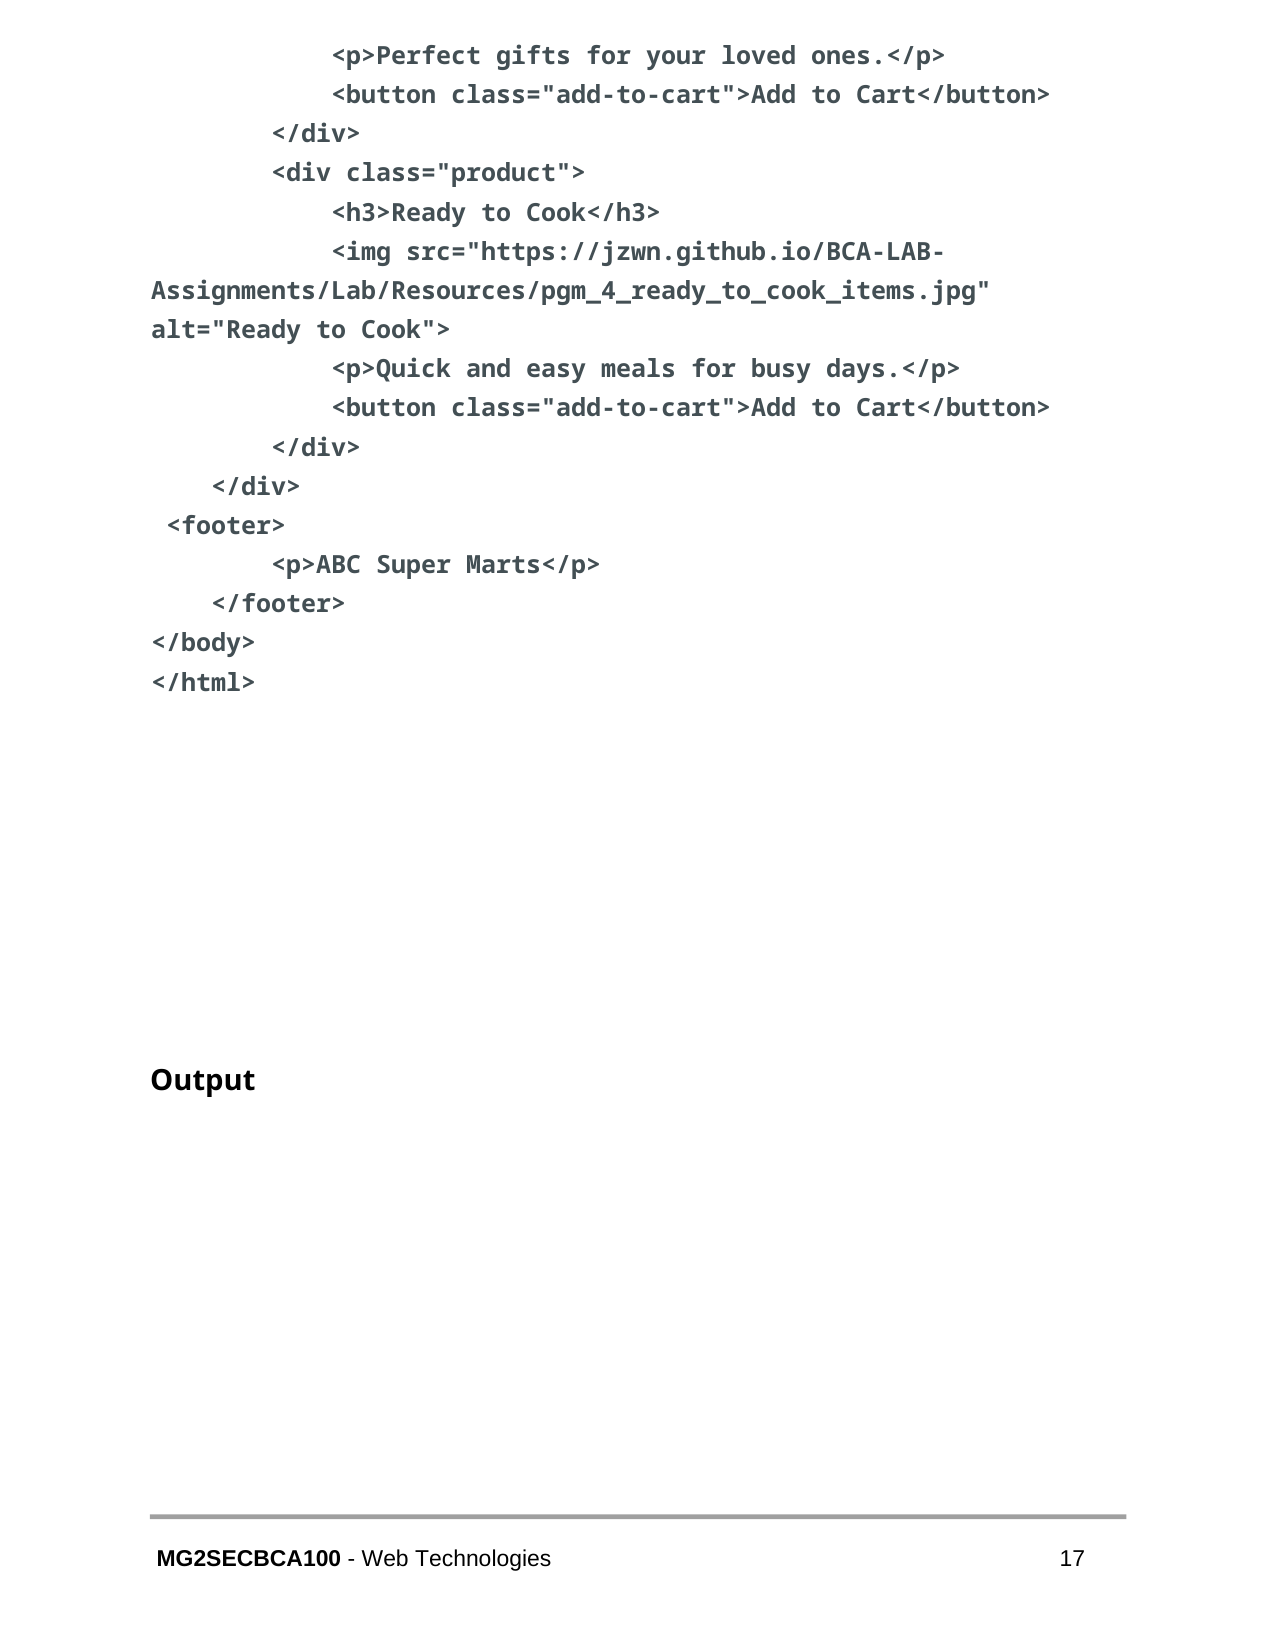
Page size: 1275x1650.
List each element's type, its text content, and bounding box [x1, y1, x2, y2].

text Output [150, 1059, 1125, 1099]
table_header <p>Perfect gifts for your loved ones.</p> <button class="add-to-cart">Add to Cart</button> </div> <div class="product"> <h3>Ready to Cook</h3> <img src="https://jzwn.github.io/BCA-LAB-Assignments/Lab/Resources/pgm_4_ready_to_cook_items.jpg" alt="Ready to Cook"> <p>Quick and easy meals for busy days.</p> <button class="add-to-cart">Add to Cart</button> </div> </div> <footer> <p>ABC Super Marts</p> </footer> </body> </html> [140, 38, 1110, 702]
